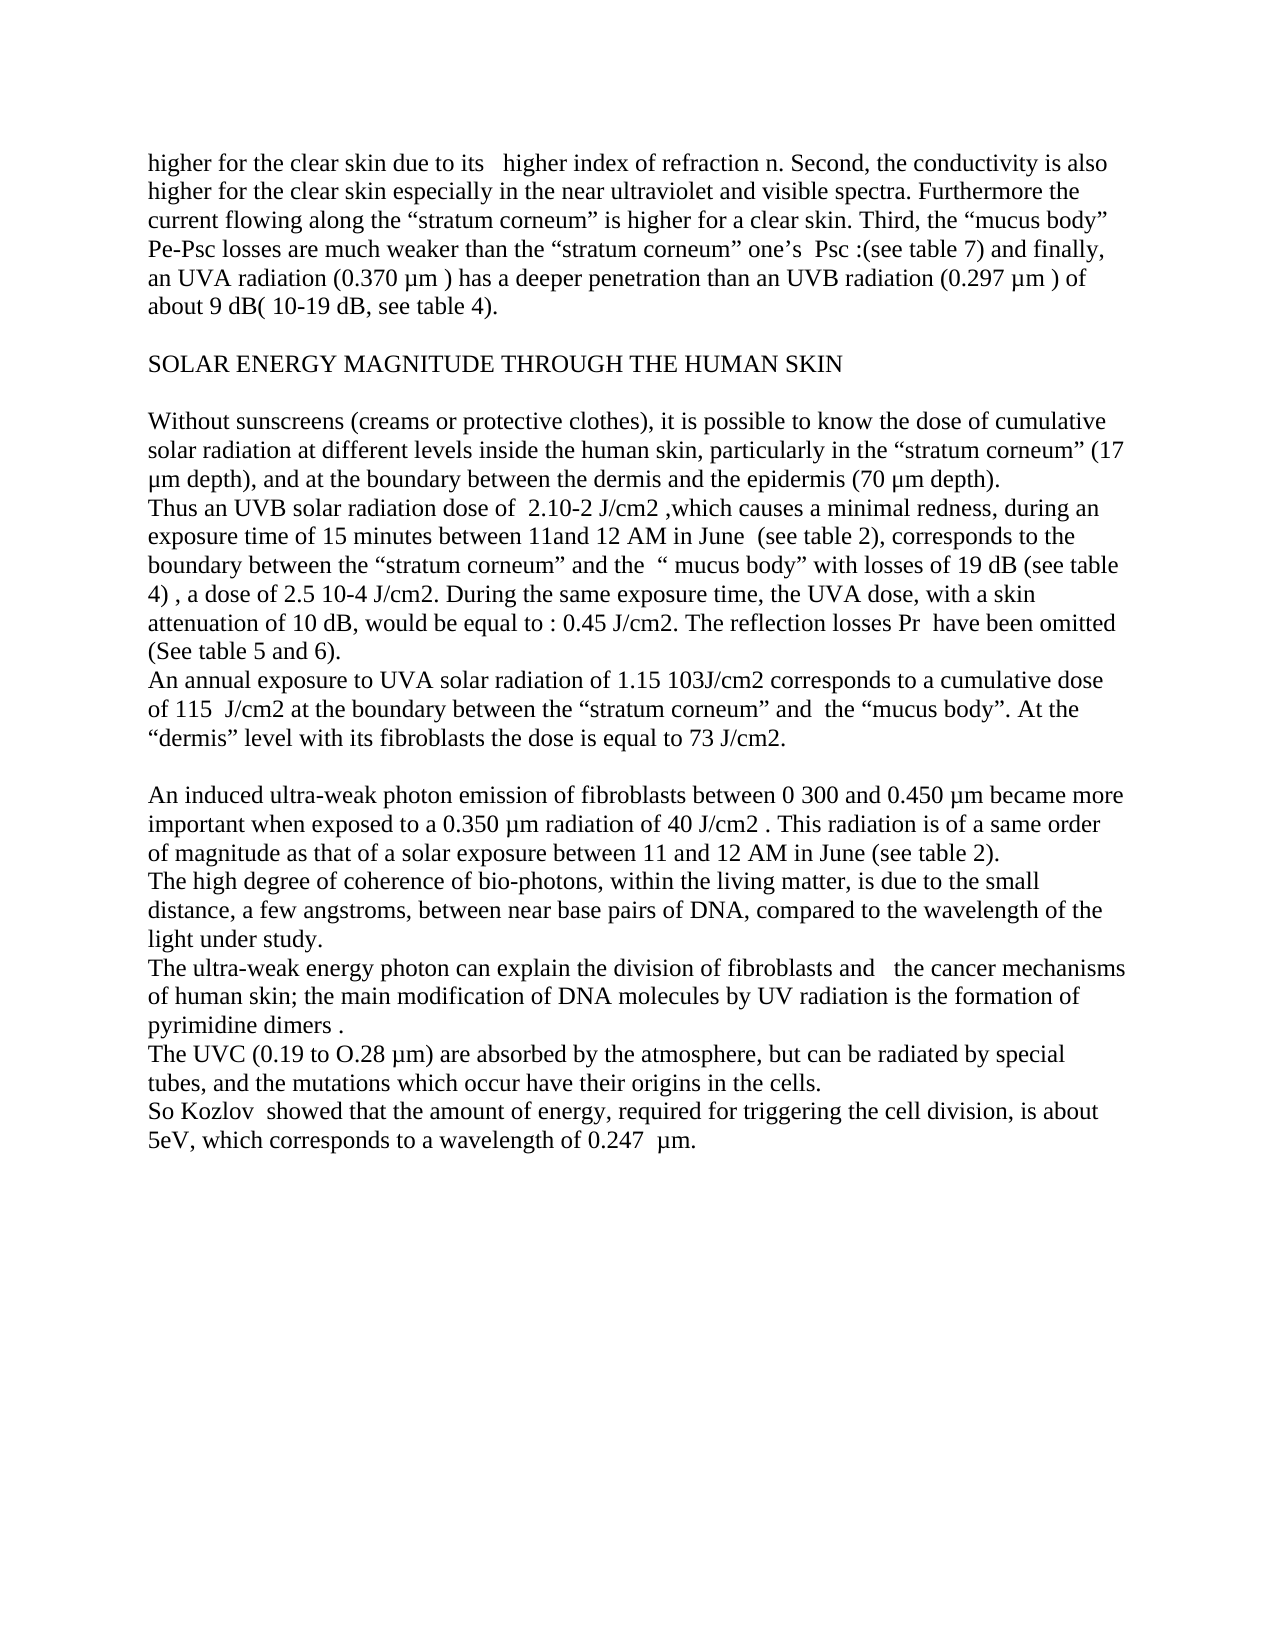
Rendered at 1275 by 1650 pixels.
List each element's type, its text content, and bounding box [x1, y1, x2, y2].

text SOLAR ENERGY MAGNITUDE THROUGH THE HUMAN SKIN [148, 349, 1127, 378]
text higher for the clear skin due to its higher index of refraction n. Second, the conductivity is also higher for the clear skin especially in the near ultraviolet and visible spectra. Furthermore the current flowing along the “stratum corneum” is higher for a clear skin. Third, the “mucus body” Pe-Psc losses are much weaker than the “stratum corneum” one’s Psc :(see table 7) and finally, an UVA radiation (0.370 µm ) has a deeper penetration than an UVB radiation (0.297 µm ) of about 9 dB( 10-19 dB, see table 4). [148, 148, 1127, 320]
text So Kozlov showed that the amount of energy, required for triggering the cell division, is about 5eV, which corresponds to a wavelength of 0.247 µm. [148, 1096, 1127, 1154]
text An induced ultra-weak photon emission of fibroblasts between 0 300 and 0.450 µm became more important when exposed to a 0.350 µm radiation of 40 J/cm2 . This radiation is of a same order of magnitude as that of a solar exposure between 11 and 12 AM in June (see table 2). [148, 780, 1127, 866]
text An annual exposure to UVA solar radiation of 1.15 103J/cm2 corresponds to a cumulative dose of 115 J/cm2 at the boundary between the “stratum corneum” and the “mucus body”. At the “dermis” level with its fibroblasts the dose is equal to 73 J/cm2. [148, 665, 1127, 751]
text Thus an UVB solar radiation dose of 2.10-2 J/cm2 ,which causes a minimal redness, during an exposure time of 15 minutes between 11and 12 AM in June (see table 2), corresponds to the boundary between the “stratum corneum” and the “ mucus body” with losses of 19 dB (see table 4) , a dose of 2.5 10-4 J/cm2. During the same exposure time, the UVA dose, with a skin attenuation of 10 dB, would be equal to : 0.45 J/cm2. The reflection losses Pr have been omitted (See table 5 and 6). [148, 493, 1127, 665]
text Without sunscreens (creams or protective clothes), it is possible to know the dose of cumulative solar radiation at different levels inside the human skin, particularly in the “stratum corneum” (17 μm depth), and at the boundary between the dermis and the epidermis (70 μm depth). [148, 406, 1127, 493]
text The UVC (0.19 to O.28 µm) are absorbed by the atmosphere, but can be radiated by special tubes, and the mutations which occur have their origins in the cells. [148, 1039, 1127, 1096]
text The ultra-weak energy photon can explain the division of fibroblasts and the cancer mechanisms of human skin; the main modification of DNA molecules by UV radiation is the formation of pyrimidine dimers . [148, 953, 1127, 1039]
text The high degree of coherence of bio-photons, within the living matter, is due to the small distance, a few angstroms, between near base pairs of DNA, compared to the wavelength of the light under study. [148, 866, 1127, 953]
